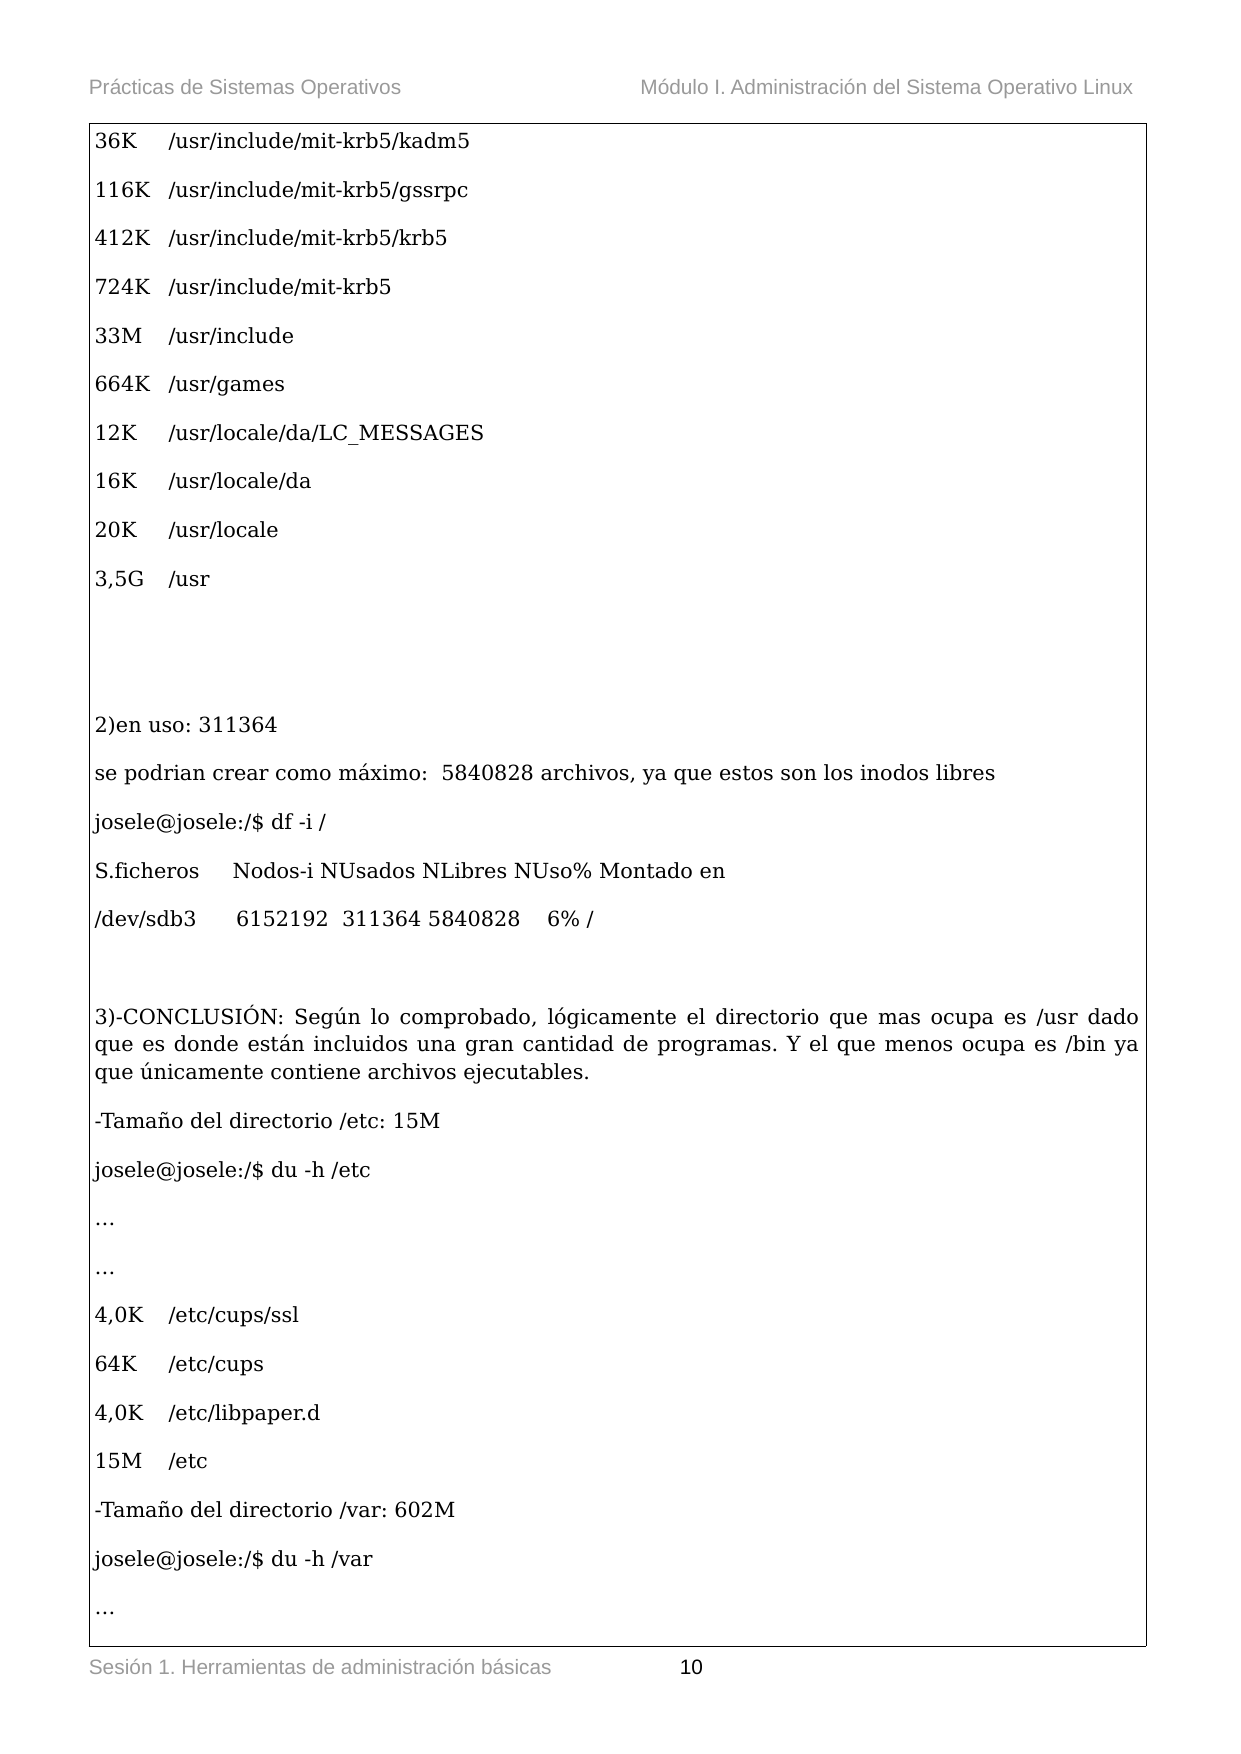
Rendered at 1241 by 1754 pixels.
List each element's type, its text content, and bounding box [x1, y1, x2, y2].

table_header 36K /usr/include/mit-krb5/kadm5 116K /usr/include/mit-krb5/gssrpc 412K /usr/include/mit-krb5/krb5 724K /usr/include/mit-krb5 33M /usr/include 664K /usr/games 12K /usr/locale/da/LC_MESSAGES 16K /usr/locale/da 20K /usr/locale 3,5G /usr 2)en uso: 311364 se podrian crear como máximo: 5840828 archivos, ya que estos son los inodos libres josele@josele:/$ df -i / S.ficheros Nodos-i NUsados NLibres NUso% Montado en /dev/sdb3 6152192 311364 5840828 6% / 3)-CONCLUSIÓN: Según lo comprobado, lógicamente el directorio que mas ocupa es /usr dado que es donde están incluidos una gran cantidad de programas. Y el que menos ocupa es /bin ya que únicamente contiene archivos ejecutables. -Tamaño del directorio /etc: 15M josele@josele:/$ du -h /etc … … 4,0K /etc/cups/ssl 64K /etc/cups 4,0K /etc/libpaper.d 15M /etc -Tamaño del directorio /var: 602M josele@josele:/$ du -h /var … [90, 124, 1146, 1646]
